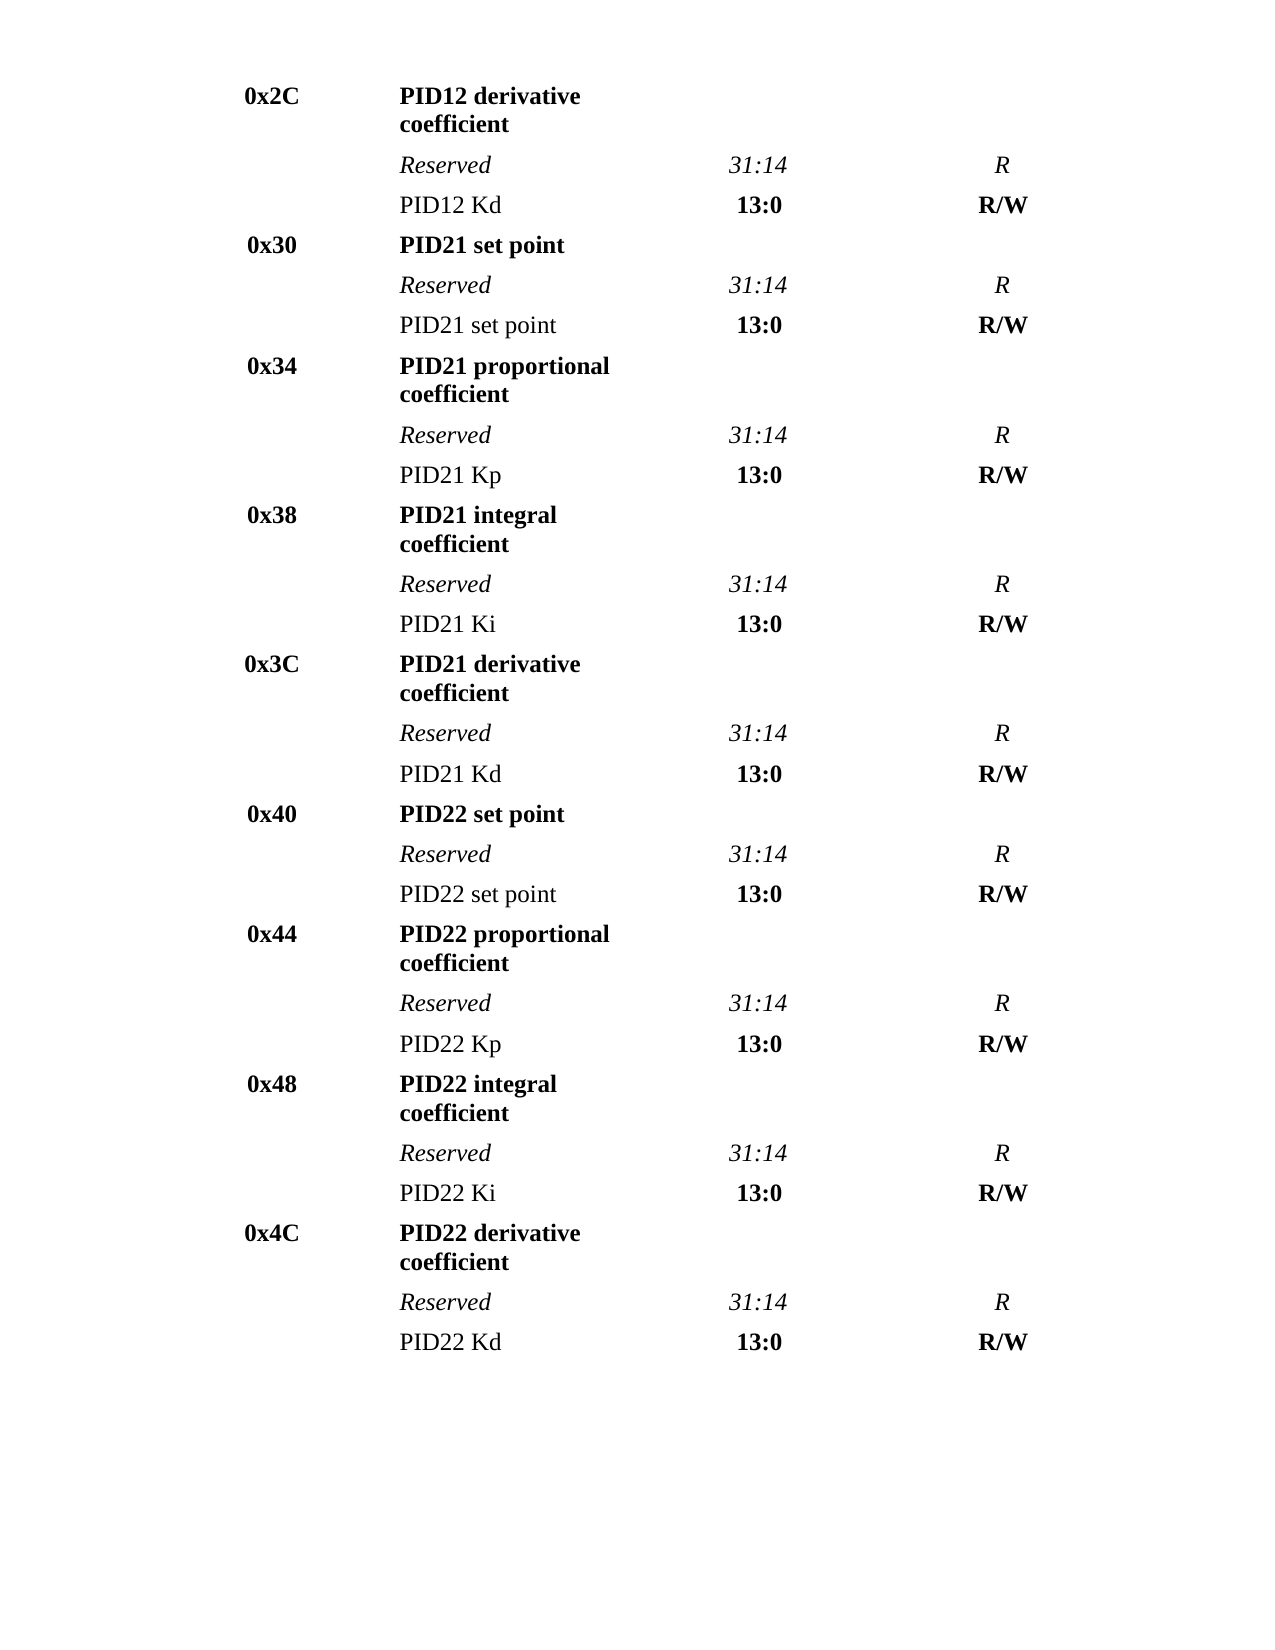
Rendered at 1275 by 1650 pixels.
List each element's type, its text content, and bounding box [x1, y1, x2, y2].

table_cell PID21 integral coefficient [394, 494, 637, 563]
table_cell 31:14 [638, 713, 881, 753]
table_cell R/W [881, 184, 1125, 224]
table_cell [638, 914, 881, 983]
table_cell PID21 set point [394, 224, 637, 264]
table_cell [150, 753, 394, 793]
table_cell [638, 75, 881, 144]
table_cell [150, 265, 394, 305]
table_cell R/W [881, 604, 1125, 644]
table_cell 13:0 [638, 1023, 881, 1063]
table_cell PID22 set point [394, 874, 637, 914]
table_cell [638, 494, 881, 563]
table_cell 13:0 [638, 604, 881, 644]
table_cell 31:14 [638, 265, 881, 305]
table_cell [881, 75, 1125, 144]
table_cell [638, 224, 881, 264]
table_cell 0x2C [150, 75, 394, 144]
table_cell Reserved [394, 1132, 637, 1172]
table_cell [881, 1213, 1125, 1281]
table_cell [150, 1023, 394, 1063]
table_cell 0x4C [150, 1213, 394, 1281]
table_cell PID21 proportional coefficient [394, 345, 637, 414]
table_cell [150, 604, 394, 644]
table_cell 13:0 [638, 874, 881, 914]
table_cell PID12 Kd [394, 184, 637, 224]
table_cell PID21 Kp [394, 454, 637, 494]
table_cell [150, 144, 394, 184]
table_cell PID22 derivative coefficient [394, 1213, 637, 1281]
table_cell R [881, 414, 1125, 454]
table_cell R/W [881, 305, 1125, 345]
table_cell PID21 Kd [394, 753, 637, 793]
table_cell [638, 793, 881, 833]
table_cell [881, 793, 1125, 833]
table_cell [150, 414, 394, 454]
table_cell R/W [881, 753, 1125, 793]
table_cell Reserved [394, 983, 637, 1023]
table_cell 31:14 [638, 833, 881, 873]
table_cell [150, 1281, 394, 1322]
table_cell 0x44 [150, 914, 394, 983]
table_cell [150, 833, 394, 873]
table_cell Reserved [394, 713, 637, 753]
table_cell [150, 184, 394, 224]
table_cell 0x38 [150, 494, 394, 563]
table_cell 31:14 [638, 1132, 881, 1172]
table_cell PID22 set point [394, 793, 637, 833]
table_cell PID21 derivative coefficient [394, 644, 637, 713]
table_cell R [881, 1132, 1125, 1172]
table_cell R [881, 1281, 1125, 1322]
table_cell [150, 983, 394, 1023]
table_cell [881, 1063, 1125, 1132]
table_cell PID22 Kp [394, 1023, 637, 1063]
table_cell 31:14 [638, 563, 881, 603]
table_cell [638, 1063, 881, 1132]
table_cell [638, 644, 881, 713]
table_cell [881, 345, 1125, 414]
table_cell [881, 224, 1125, 264]
table_cell PID12 derivative coefficient [394, 75, 637, 144]
table_cell 31:14 [638, 414, 881, 454]
table_cell PID22 proportional coefficient [394, 914, 637, 983]
table_cell [638, 1213, 881, 1281]
table_cell PID22 integral coefficient [394, 1063, 637, 1132]
table_cell PID21 set point [394, 305, 637, 345]
table_cell Reserved [394, 414, 637, 454]
table_cell [150, 713, 394, 753]
table_cell R [881, 563, 1125, 603]
table_cell 13:0 [638, 753, 881, 793]
table_cell R [881, 983, 1125, 1023]
table_cell [150, 454, 394, 494]
table_cell 0x3C [150, 644, 394, 713]
table_cell 13:0 [638, 1322, 881, 1362]
table_cell [881, 644, 1125, 713]
table_cell Reserved [394, 563, 637, 603]
table_cell R [881, 144, 1125, 184]
table_cell R [881, 713, 1125, 753]
table_cell [150, 563, 394, 603]
table_cell [881, 494, 1125, 563]
table_cell PID22 Kd [394, 1322, 637, 1362]
table_cell [150, 874, 394, 914]
table_cell 0x40 [150, 793, 394, 833]
table_cell [150, 305, 394, 345]
table_cell Reserved [394, 1281, 637, 1322]
table_cell 13:0 [638, 305, 881, 345]
table_cell R/W [881, 1172, 1125, 1212]
table_cell PID22 Ki [394, 1172, 637, 1212]
table_cell [638, 345, 881, 414]
table_cell R [881, 833, 1125, 873]
table_cell 13:0 [638, 184, 881, 224]
table_cell 0x30 [150, 224, 394, 264]
table_cell 0x34 [150, 345, 394, 414]
table_cell Reserved [394, 144, 637, 184]
table_cell 31:14 [638, 983, 881, 1023]
table_cell 13:0 [638, 454, 881, 494]
table_cell 31:14 [638, 1281, 881, 1322]
table_cell PID21 Ki [394, 604, 637, 644]
table_cell Reserved [394, 265, 637, 305]
table_cell 13:0 [638, 1172, 881, 1212]
table_cell [150, 1322, 394, 1362]
table_cell R/W [881, 1322, 1125, 1362]
table_cell R/W [881, 1023, 1125, 1063]
table_cell 31:14 [638, 144, 881, 184]
table_cell R [881, 265, 1125, 305]
table_cell Reserved [394, 833, 637, 873]
table_cell [150, 1172, 394, 1212]
table_cell 0x48 [150, 1063, 394, 1132]
table_cell R/W [881, 874, 1125, 914]
table_cell [150, 1132, 394, 1172]
table_cell [881, 914, 1125, 983]
table_cell R/W [881, 454, 1125, 494]
